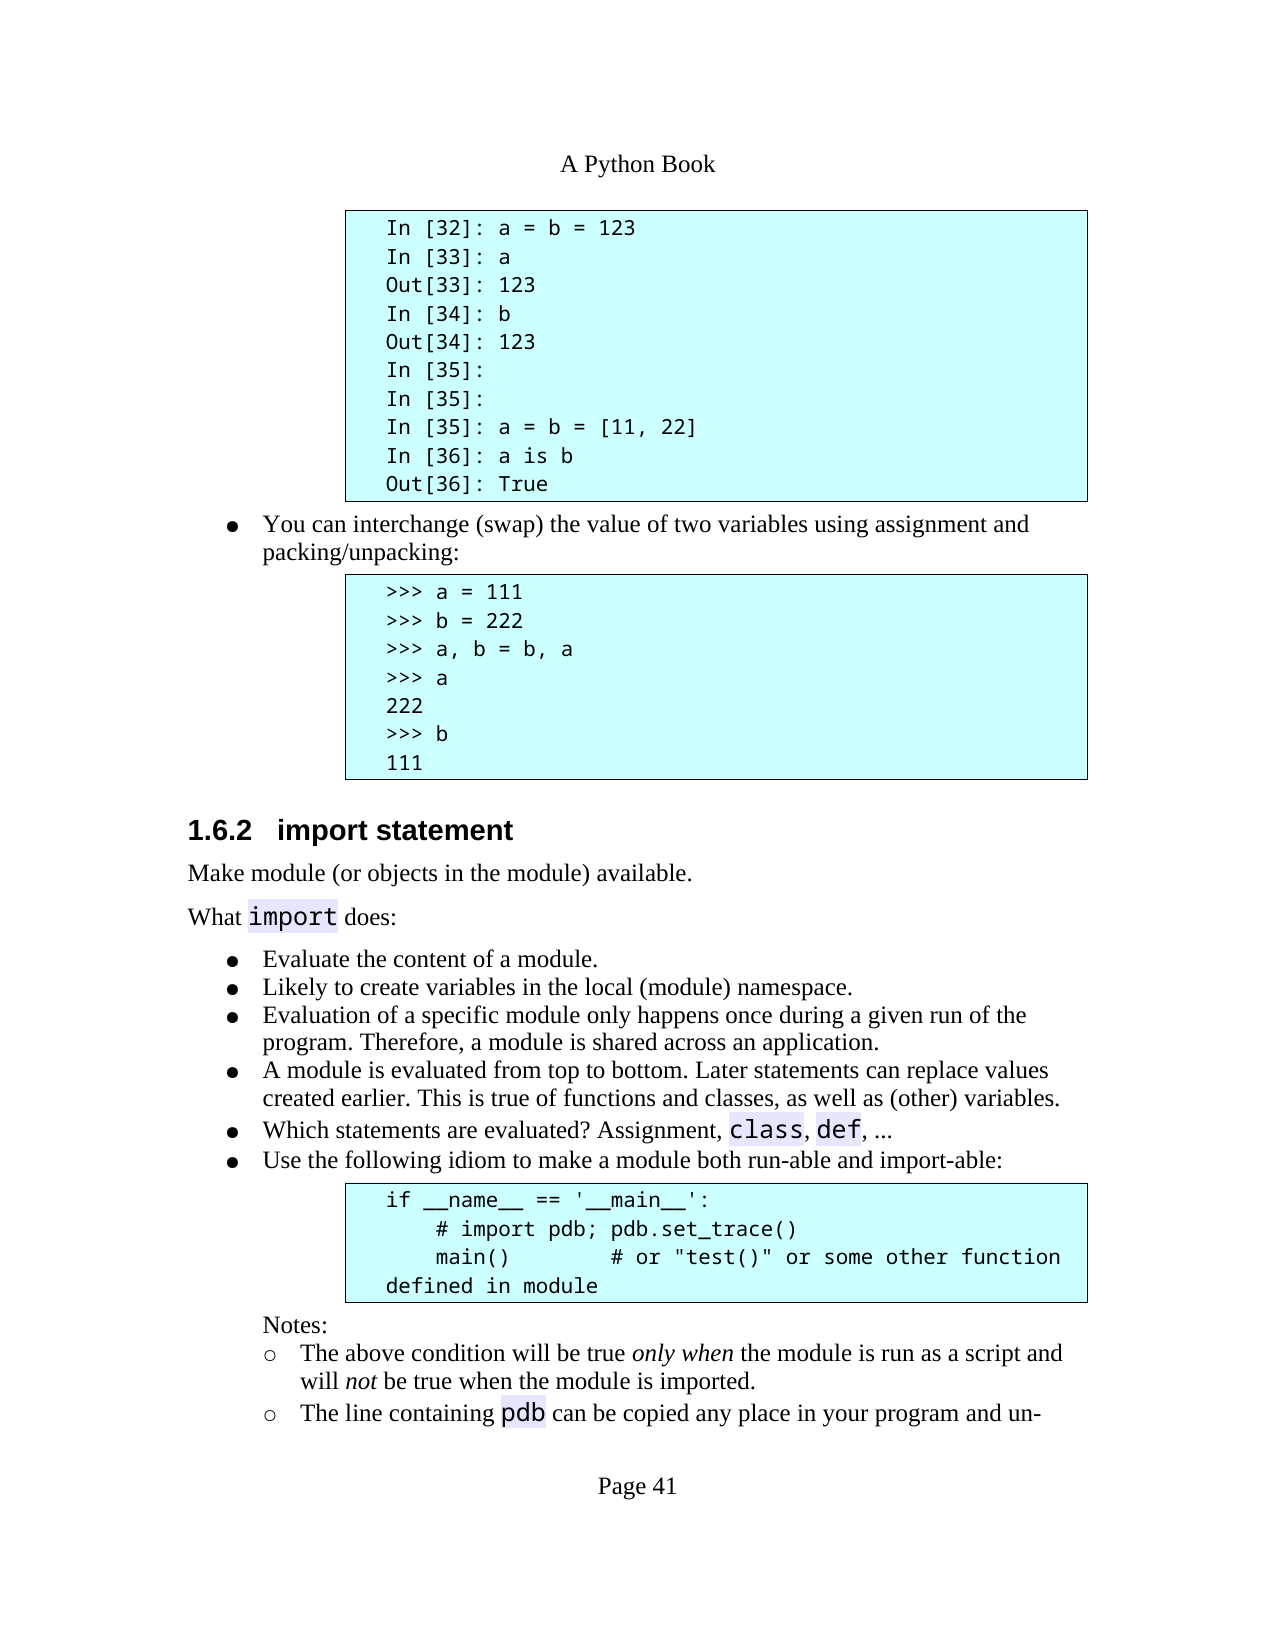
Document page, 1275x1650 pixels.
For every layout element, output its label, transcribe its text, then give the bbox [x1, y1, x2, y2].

list Notes: [225, 1311, 1087, 1339]
subtitle 1.6.2 import statement [187, 813, 1087, 846]
list In [32]: a = b = 123 In [33]: a Out[33]: 123 In [34]: b Out[34]: 123 In [35]: In [35]: In [35]: a = b = [11, 22] In [36]: a is b Out[36]: True [346, 211, 1087, 501]
text Make module (or objects in the module) available. [187, 859, 1087, 886]
list A module is evaluated from top to bottom. Later statements can replace values created earlier. This is true of functions and classes, as well as (other) variables. [225, 1056, 1087, 1112]
text What import does: [338, 899, 1087, 933]
list Use the following idiom to make a module both run-able and import-able: [225, 1146, 1087, 1173]
list Evaluate the content of a module. [225, 945, 1087, 973]
list Likely to create variables in the local (module) namespace. [225, 973, 1087, 1001]
list The line containing pdb can be copied any place in your program and un- [262, 1394, 1087, 1428]
list Which statements are evaluated? Assignment, class, def, ... [861, 1112, 1087, 1146]
list >>> a = 111 >>> b = 222 >>> a, b = b, a >>> a 222 >>> b 111 [346, 575, 1087, 779]
list Evaluation of a specific module only happens once during a given run of the program. Therefore, a module is shared across an application. [225, 1001, 1087, 1056]
text What import does: [187, 899, 248, 933]
list Which statements are evaluated? Assignment, class, def, ... [225, 1112, 729, 1146]
list You can interchange (swap) the value of two variables using assignment and packing/unpacking: [225, 510, 1087, 565]
list The above condition will be true only when the module is run as a script and will not be true when the module is imported. [262, 1339, 1087, 1394]
list if __name__ == '__main__': # import pdb; pdb.set_trace() main() # or "test()" or some other function defined in module [346, 1184, 1087, 1302]
